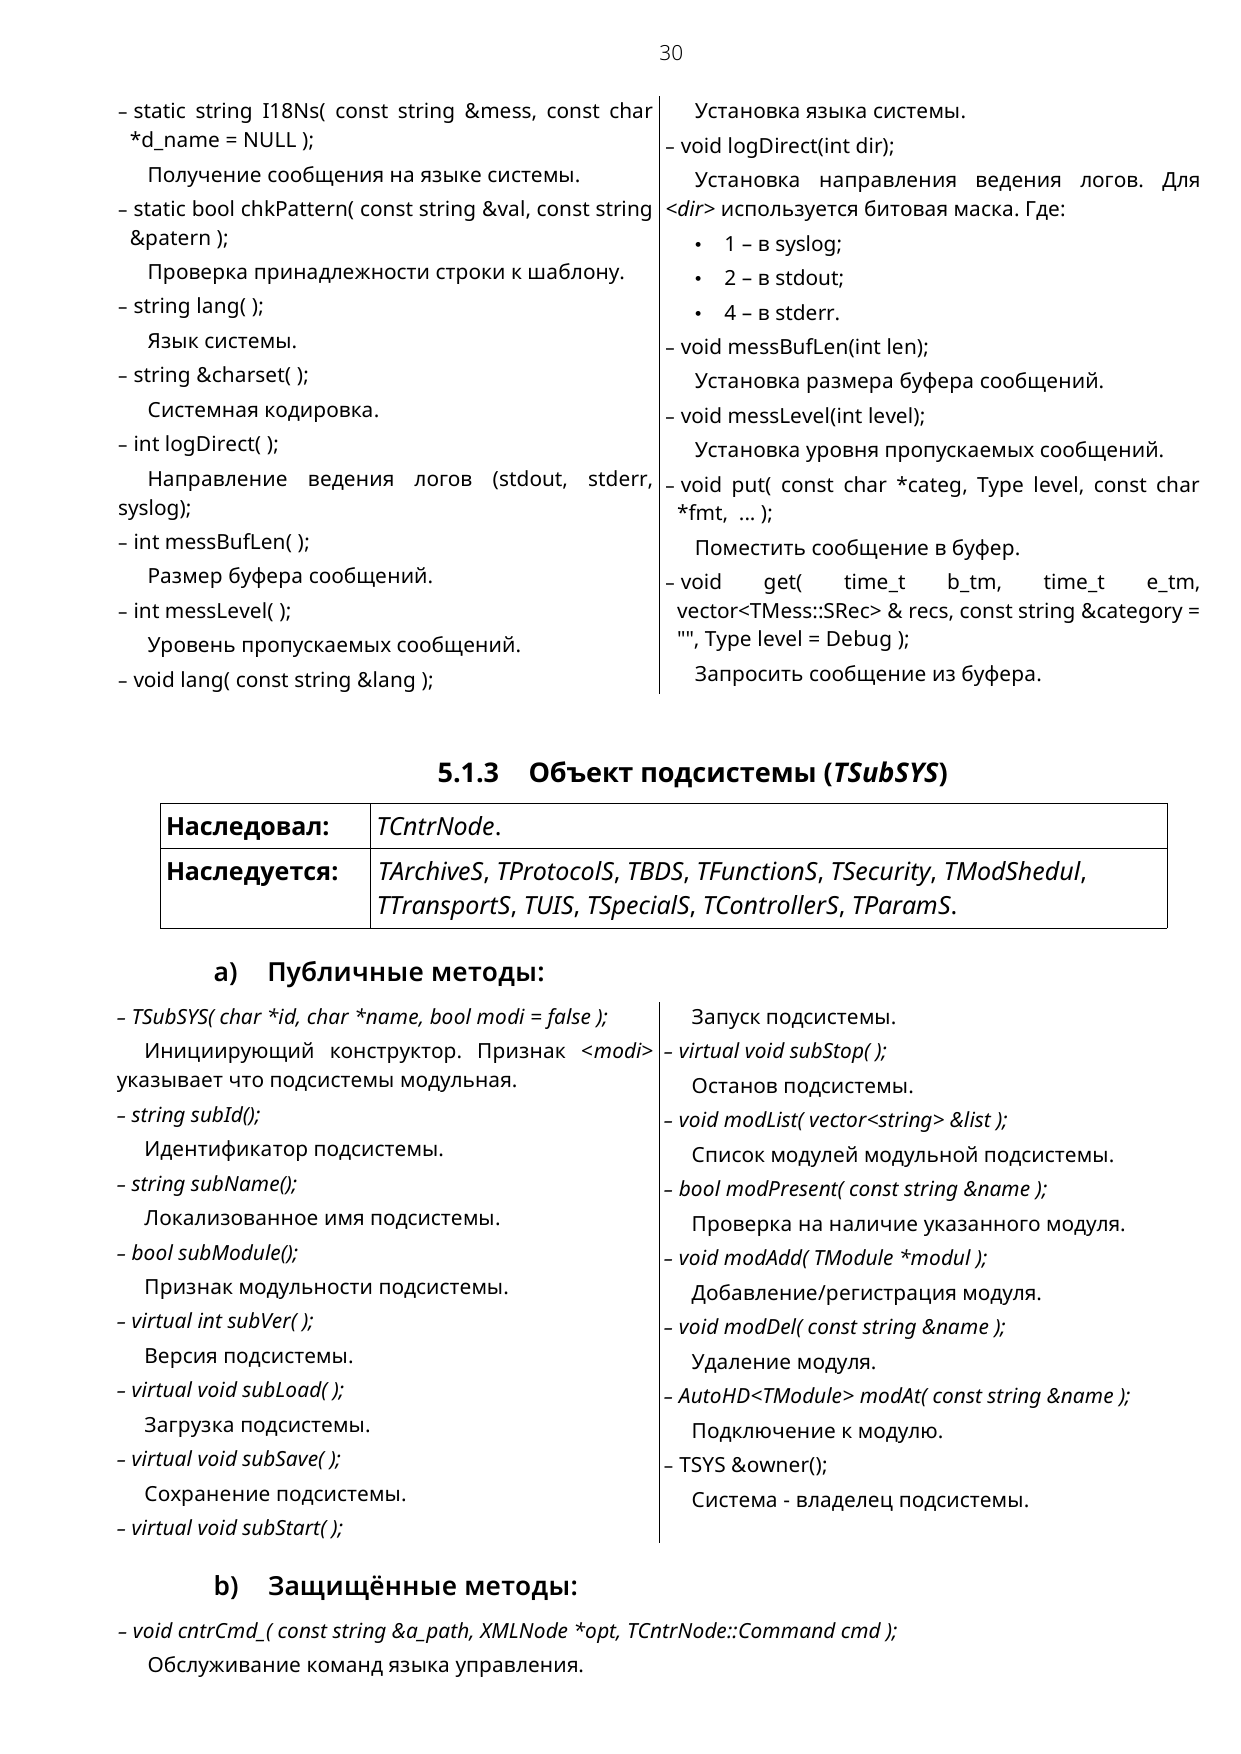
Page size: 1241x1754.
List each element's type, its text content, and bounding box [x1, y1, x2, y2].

list void logDirect(int dir); [665, 131, 1201, 159]
text Список модулей модульной подсистемы. [664, 1140, 1201, 1168]
list virtual void subStop( ); [664, 1036, 1201, 1065]
subtitle Защищённые методы: [206, 1567, 1201, 1603]
list 4 – в stderr. [695, 297, 1201, 326]
text Система - владелец подсистемы. [664, 1485, 1201, 1513]
list int logDirect( ); [118, 429, 653, 458]
subtitle Публичные методы: [206, 953, 1201, 989]
text Идентификатор подсистемы. [117, 1134, 653, 1162]
list void modDel( const string &name ); [664, 1312, 1201, 1341]
text Запуск подсистемы. [664, 1002, 1201, 1031]
table_header Наследовал: [161, 804, 370, 848]
list virtual void subStart( ); [117, 1513, 653, 1542]
text Обслуживание команд языка управления. [118, 1650, 1201, 1679]
list bool modPresent( const string &name ); [664, 1174, 1201, 1203]
table_cell TArchiveS, TProtocolS, TBDS, TFunctionS, TSeсurity, TModShedul, TTransportS, TUIS, TSpecialS, TControllerS, TParamS. [371, 849, 1167, 928]
text Сохранение подсистемы. [117, 1479, 653, 1507]
text Проверка принадлежности строки к шаблону. [118, 257, 653, 286]
text Признак модульности подсистемы. [117, 1272, 653, 1300]
list bool subModule(); [117, 1237, 653, 1266]
list void modAdd( TModule *modul ); [664, 1243, 1201, 1272]
list int messBufLen( ); [118, 527, 653, 555]
text Системная кодировка. [118, 395, 653, 423]
table_cell Наследуется: [161, 849, 370, 928]
text Подключение к модулю. [664, 1416, 1201, 1444]
subtitle Объект подсистемы (TSubSYS) [177, 753, 1201, 791]
list void put( const char *categ, Type level, const char *fmt, ... ); [665, 470, 1201, 527]
list AutoHD<TModule> modAt( const string &name ); [664, 1381, 1201, 1410]
text Запросить сообщение из буфера. [665, 659, 1201, 687]
list string subName(); [117, 1168, 653, 1197]
text Уровень пропускаемых сообщений. [118, 630, 653, 659]
list TSYS &owner(); [664, 1450, 1201, 1479]
list virtual int subVer( ); [117, 1306, 653, 1335]
text Инициирующий конструктор. Признак <modi> указывает что подсистемы модульная. [117, 1036, 653, 1093]
text Останов подсистемы. [664, 1071, 1201, 1099]
text Проверка на наличие указанного модуля. [664, 1209, 1201, 1237]
list void messLevel(int level); [665, 401, 1201, 429]
text Добавление/регистрация модуля. [664, 1278, 1201, 1306]
text Получение сообщения на языке системы. [118, 159, 653, 188]
text Направление ведения логов (stdout, stderr, syslog); [118, 464, 653, 521]
text Язык системы. [118, 326, 653, 354]
list TSubSYS( char *id, char *name, bool modi = false ); [117, 1002, 653, 1031]
text Локализованное имя подсистемы. [117, 1203, 653, 1231]
text Установка языка системы. [665, 96, 1201, 125]
list void messBufLen(int len); [665, 332, 1201, 360]
text Установка размера буфера сообщений. [665, 366, 1201, 395]
list virtual void subLoad( ); [117, 1375, 653, 1404]
text Версия подсистемы. [117, 1341, 653, 1369]
text Поместить сообщение в буфер. [665, 533, 1201, 561]
text Установка уровня пропускаемых сообщений. [665, 435, 1201, 464]
list void get( time_t b_tm, time_t e_tm, vector<TMess::SRec> & recs, const string &category = "", Type level = Debug ); [665, 567, 1201, 653]
list void lang( const string &lang ); [118, 665, 653, 693]
list int messLevel( ); [118, 596, 653, 624]
list void cntrCmd_( const string &a_path, XMLNode *opt, TCntrNode::Command cmd ); [118, 1616, 1201, 1644]
list virtual void subSave( ); [117, 1444, 653, 1473]
text Установка направления ведения логов. Для <dir> используется битовая маска. Где: [665, 165, 1201, 222]
table_header TCntrNode. [371, 804, 1167, 848]
list string lang( ); [118, 291, 653, 320]
list 2 – в stdout; [695, 263, 1201, 291]
list 1 – в syslog; [695, 228, 1201, 257]
list string &charset( ); [118, 360, 653, 389]
text Размер буфера сообщений. [118, 561, 653, 590]
list static string I18Ns( const string &mess, const char *d_name = NULL ); [118, 96, 653, 153]
list static bool chkPattern( const string &val, const string &patern ); [118, 194, 653, 251]
text Загрузка подсистемы. [117, 1410, 653, 1438]
list string subId(); [117, 1099, 653, 1128]
text Удаление модуля. [664, 1347, 1201, 1375]
list void modList( vector<string> &list ); [664, 1105, 1201, 1134]
